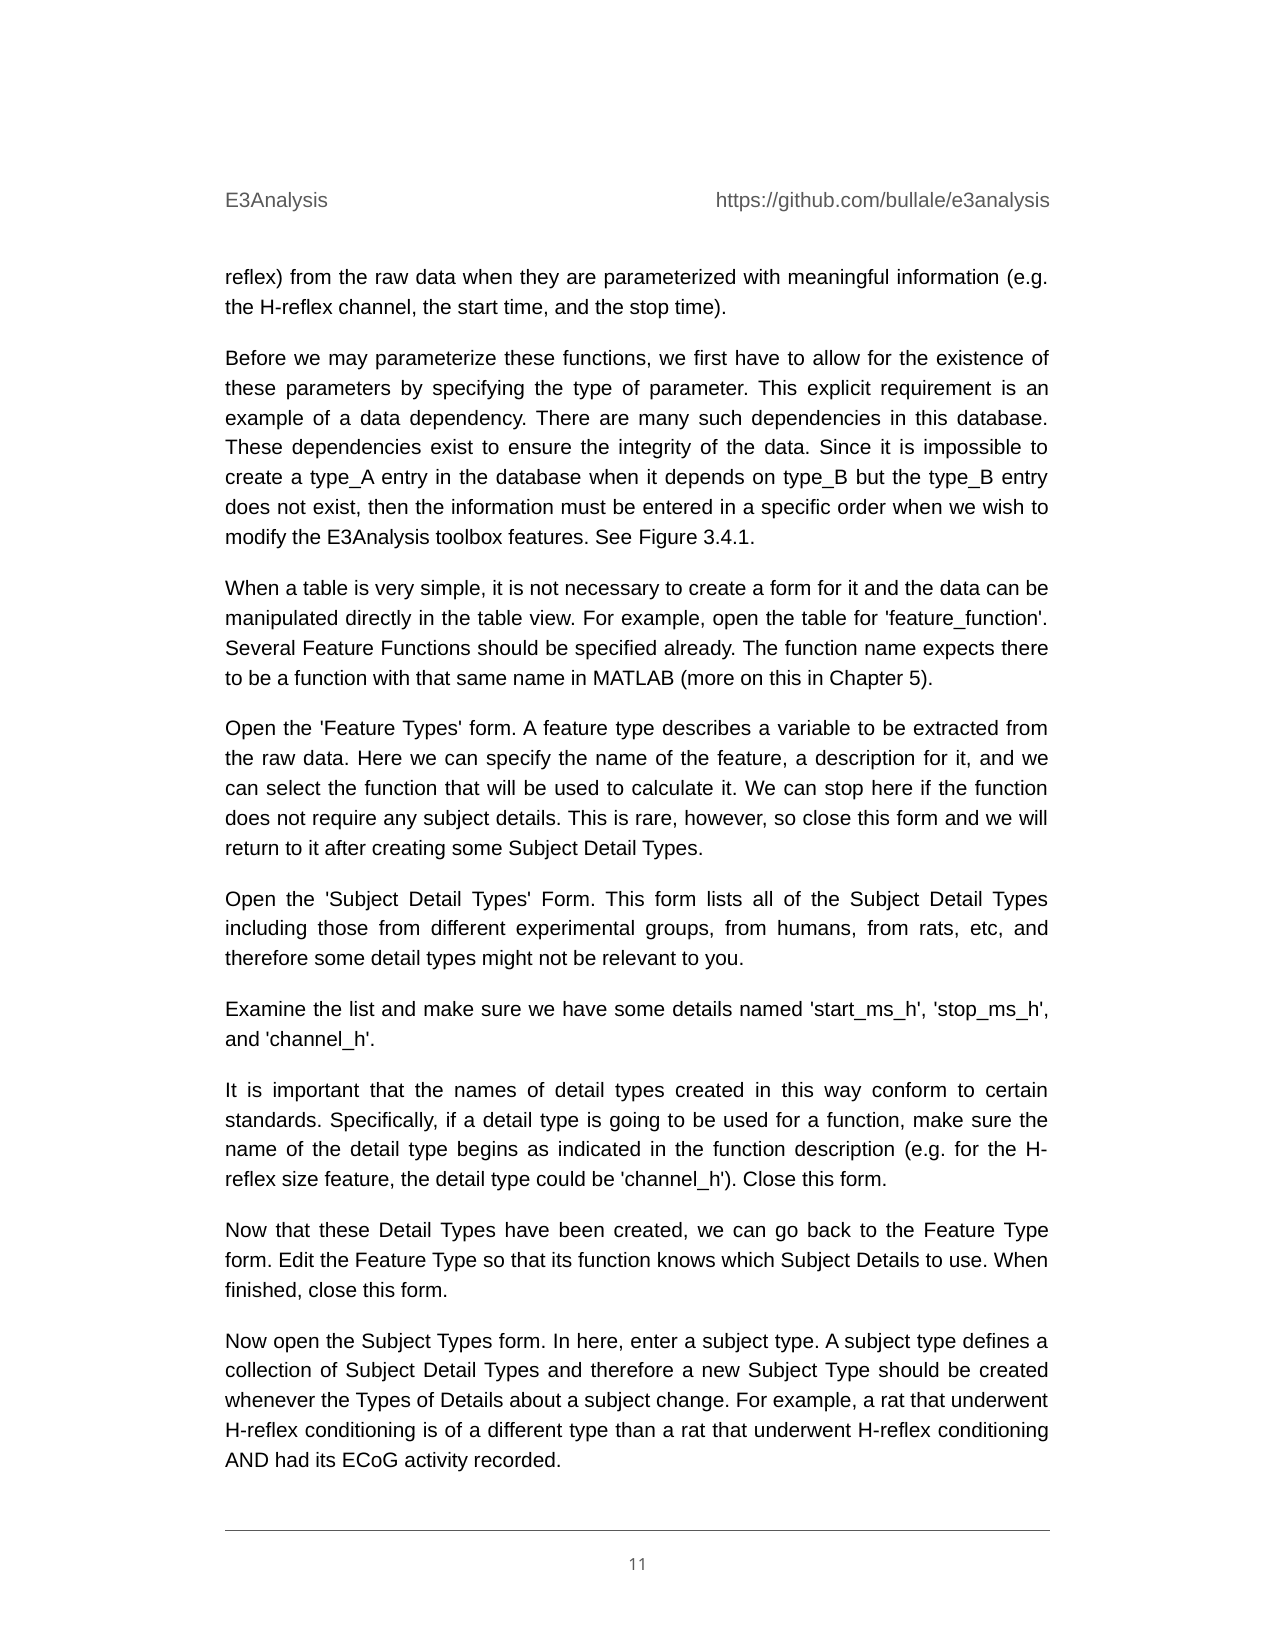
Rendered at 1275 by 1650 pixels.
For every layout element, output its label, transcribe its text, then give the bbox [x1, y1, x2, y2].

text Before we may parameterize these functions, we first have to allow for the existence of these parameters by specifying the type of parameter. This explicit requirement is an example of a data dependency. There are many such dependencies in this database. These dependencies exist to ensure the integrity of the data. Since it is impossible to create a type_A entry in the database when it depends on type_B but the type_B entry does not exist, then the information must be entered in a specific order when we wish to modify the E3Analysis toolbox features. See Figure 3.3.1. [225, 346, 1050, 549]
text Open the 'Subject Detail Types' Form. This form lists all of the Subject Detail Types including those from different experimental groups, from humans, from rats, etc, and therefore some detail types might not be relevant to you. [225, 886, 1050, 970]
text Open the 'Feature Types' form. A feature type describes a variable to be extracted from the raw data. Here we can specify the name of the feature, a description for it, and we can select the function that will be used to calculate it. We can stop here if the function does not require any subject details. This is rare, however, so close this form and we will return to it after creating some Subject Detail Types. [225, 716, 1050, 859]
text Now that these Detail Types have been created, we can go back to the Feature Type form. Edit the Feature Type so that its function knows which Subject Details to use. When finished, close this form. [225, 1218, 1050, 1302]
text When a table is very simple, it is not necessary to create a form for it and the data can be manipulated directly in the table view. For example, open the table for 'feature_function'. Several Feature Functions should be specified already. The function name expects there to be a function with that same name in MATLAB (more on this in Chapter 5). [225, 576, 1050, 689]
text Now open the Subject Types form. In here, enter a subject type. A subject type defines a collection of Subject Detail Types and therefore a new Subject Type should be created whenever the Types of Details about a subject change. For example, a rat that underwent H-reflex conditioning is of a different type than a rat that underwent H-reflex conditioning AND had its ECoG activity recorded. [225, 1328, 1050, 1472]
text Examine the list and make sure we have some details named 'start_ms_h', 'stop_ms_h', and 'channel_h'. [225, 997, 1050, 1051]
text It is important that the names of detail types created in this way conform to certain standards. Specifically, if a detail type is going to be used for a function, make sure the name of the detail type begins as indicated in the function description (e.g. for the H-reflex size feature, the detail type could be 'channel_h'). Close this form. [225, 1077, 1050, 1191]
text reflex) from the raw data when they are parameterized with meaningful information (e.g. the H-reflex channel, the start time, and the stop time). [225, 265, 1050, 319]
